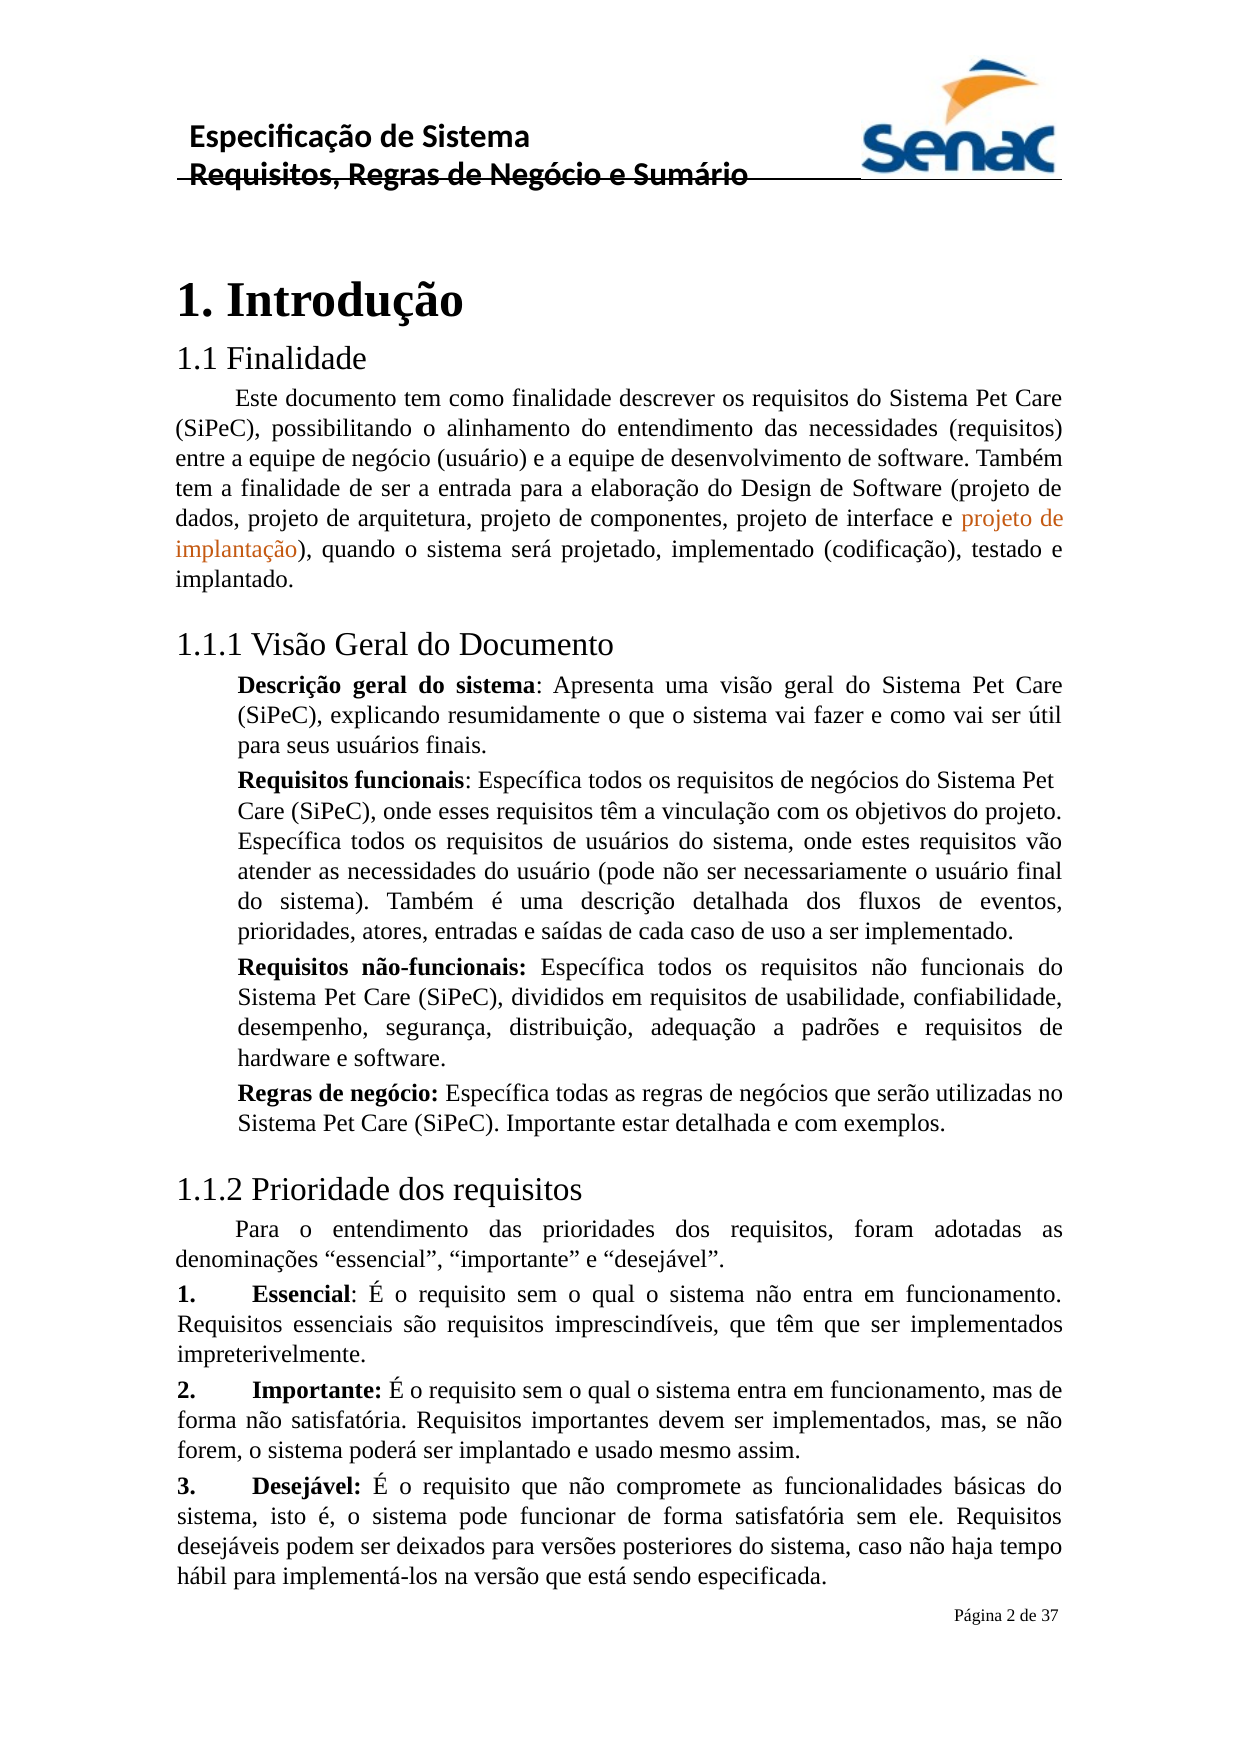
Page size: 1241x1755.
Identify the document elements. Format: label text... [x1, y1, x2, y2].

subtitle 1.1.2 Prioridade dos requisitos [176, 1169, 1064, 1207]
text Requisitos não-funcionais: Específica todos os requisitos não funcionais do Sistema Pet Care (SiPeC), divididos em requisitos de usabilidade, confiabilidade, desempenho, segurança, distribuição, adequação a padrões e requisitos de hardware e software. [237, 952, 1063, 1071]
text Descrição geral do sistema: Apresenta uma visão geral do Sistema Pet Care (SiPeC), explicando resumidamente o que o sistema vai fazer e como vai ser útil para seus usuários finais. [237, 670, 1063, 759]
text Para o entendimento das prioridades dos requisitos, foram adotadas as denominações “essencial”, “importante” e “desejável”. [175, 1214, 1063, 1273]
text Care (SiPeC), onde esses requisitos têm a vinculação com os objetivos do projeto. Específica todos os requisitos de usuários do sistema, onde estes requisitos vão atender as necessidades do usuário (pode não ser necessariamente o usuário final do sistema). Também é uma descrição detalhada dos fluxos de eventos, prioridades, atores, entradas e saídas de cada caso de uso a ser implementado. [237, 796, 1063, 945]
subtitle 1. Introdução [176, 270, 1064, 328]
text Regras de negócio: Específica todas as regras de negócios que serão utilizadas no Sistema Pet Care (SiPeC). Importante estar detalhada e com exemplos. [237, 1078, 1063, 1137]
list Importante: É o requisito sem o qual o sistema entra em funcionamento, mas de forma não satisfatória. Requisitos importantes devem ser implementados, mas, se não forem, o sistema poderá ser implantado e usado mesmo assim. [177, 1375, 1063, 1464]
text Este documento tem como finalidade descrever os requisitos do Sistema Pet Care (SiPeC), possibilitando o alinhamento do entendimento das necessidades (requisitos) entre a equipe de negócio (usuário) e a equipe de desenvolvimento de software. Também tem a finalidade de ser a entrada para a elaboração do Design de Software (projeto de dados, projeto de arquitetura, projeto de componentes, projeto de interface e projeto de implantação), quando o sistema será projetado, implementado (codificação), testado e implantado. [175, 383, 1063, 592]
list Desejável: É o requisito que não compromete as funcionalidades básicas do sistema, isto é, o sistema pode funcionar de forma satisfatória sem ele. Requisitos desejáveis podem ser deixados para versões posteriores do sistema, caso não haja tempo hábil para implementá-los na versão que está sendo especificada. [177, 1471, 1063, 1590]
text Requisitos funcionais: Específica todos os requisitos de negócios do Sistema Pet [237, 766, 1063, 794]
subtitle 1.1.1 Visão Geral do Documento [176, 624, 1064, 663]
list Essencial: É o requisito sem o qual o sistema não entra em funcionamento. Requisitos essenciais são requisitos imprescindíveis, que têm que ser implementados impreterivelmente. [177, 1279, 1063, 1368]
subtitle 1.1 Finalidade [176, 338, 1064, 376]
